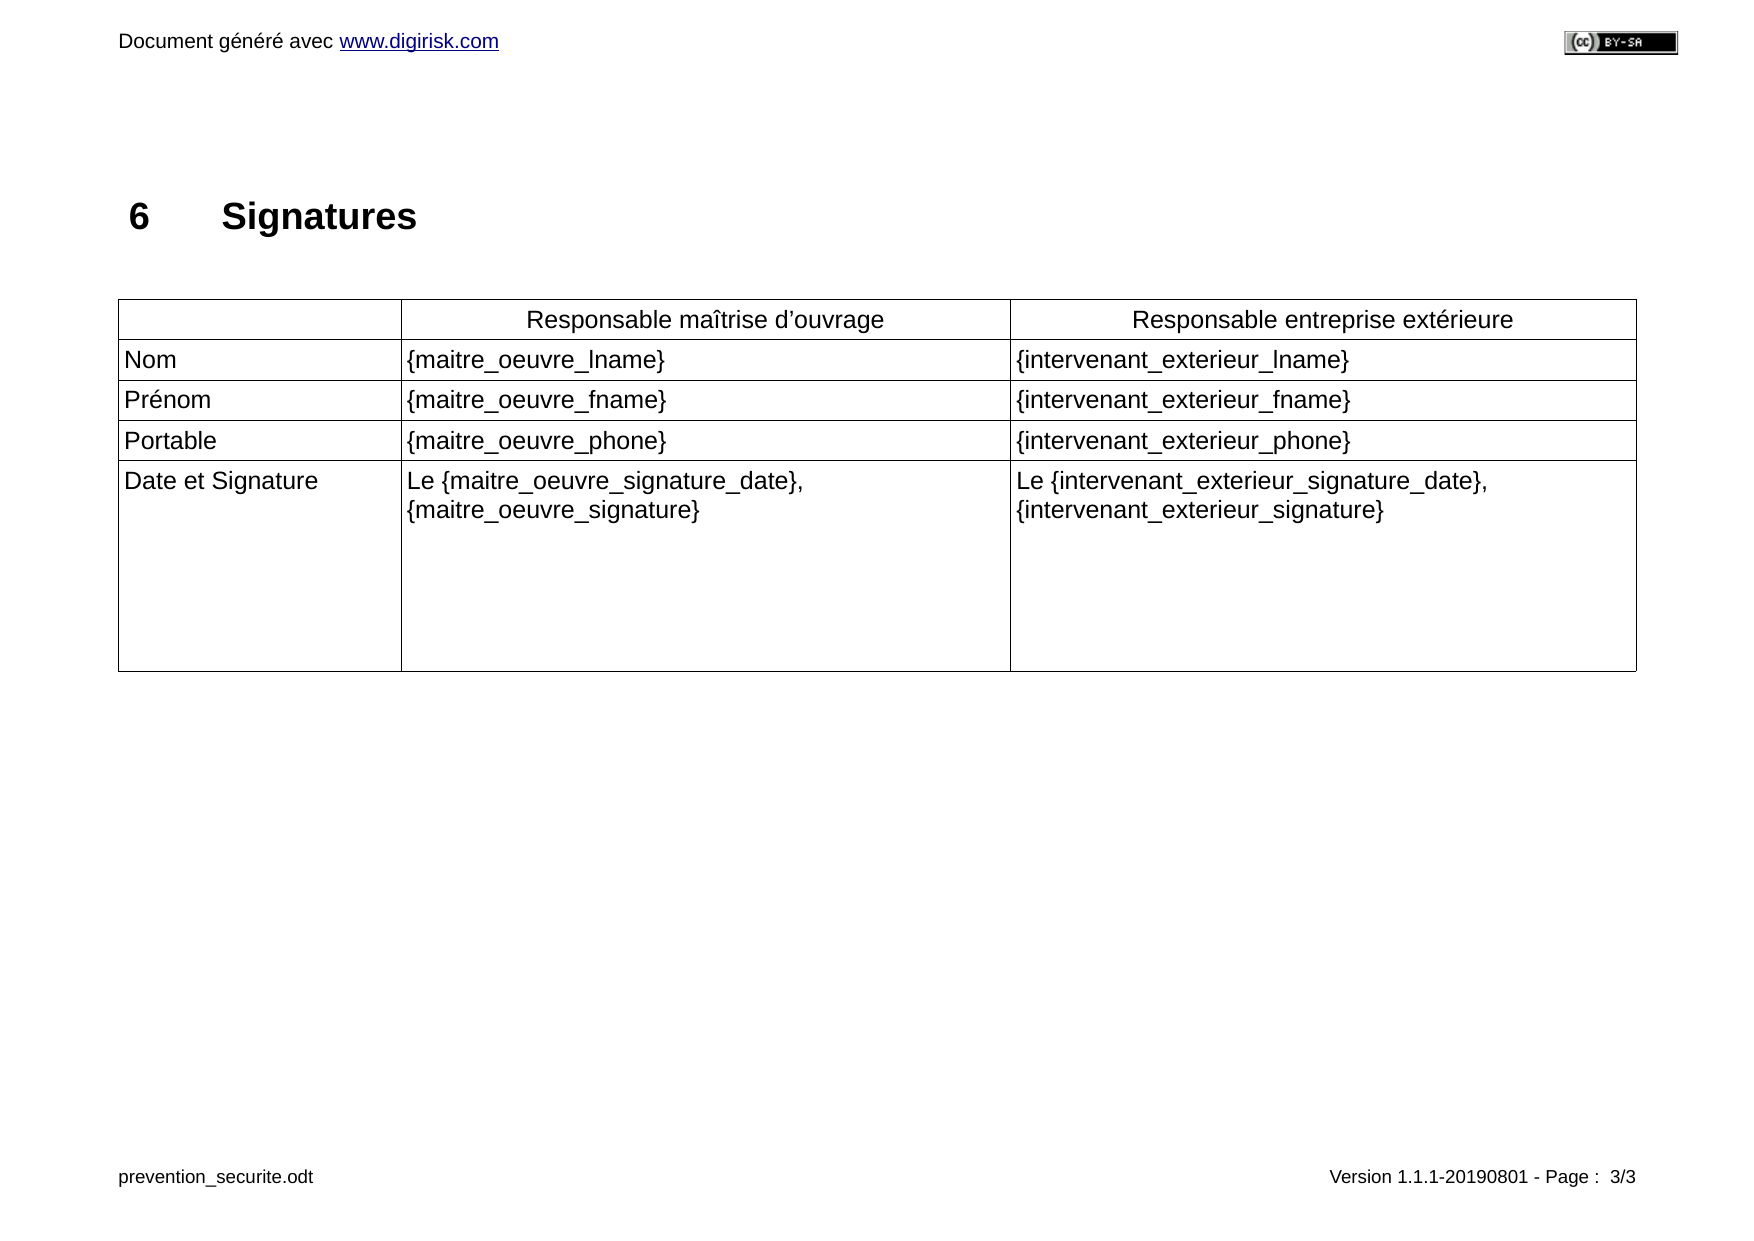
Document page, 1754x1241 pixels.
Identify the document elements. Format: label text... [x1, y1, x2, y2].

subtitle Signatures [118, 194, 1636, 237]
table_cell {intervenant_exterieur_phone} [1011, 421, 1636, 460]
table_cell Prénom [119, 381, 401, 420]
table_cell {maitre_oeuvre_lname} [402, 340, 1010, 379]
table_header Responsable maîtrise d’ouvrage [402, 300, 1010, 339]
table_cell Date et Signature [119, 461, 401, 671]
table_cell Le {maitre_oeuvre_signature_date}, {maitre_oeuvre_signature} [402, 461, 1010, 671]
picture [1564, 31, 1679, 55]
table_header Responsable entreprise extérieure [1011, 300, 1636, 339]
table_cell {intervenant_exterieur_fname} [1011, 381, 1636, 420]
table_cell {maitre_oeuvre_fname} [402, 381, 1010, 420]
table_cell {maitre_oeuvre_phone} [402, 421, 1010, 460]
table_cell Nom [119, 340, 401, 379]
table_cell Portable [119, 421, 401, 460]
table_cell {intervenant_exterieur_lname} [1011, 340, 1636, 379]
table_cell Le {intervenant_exterieur_signature_date}, {intervenant_exterieur_signature} [1011, 461, 1636, 671]
table_header [119, 300, 401, 339]
